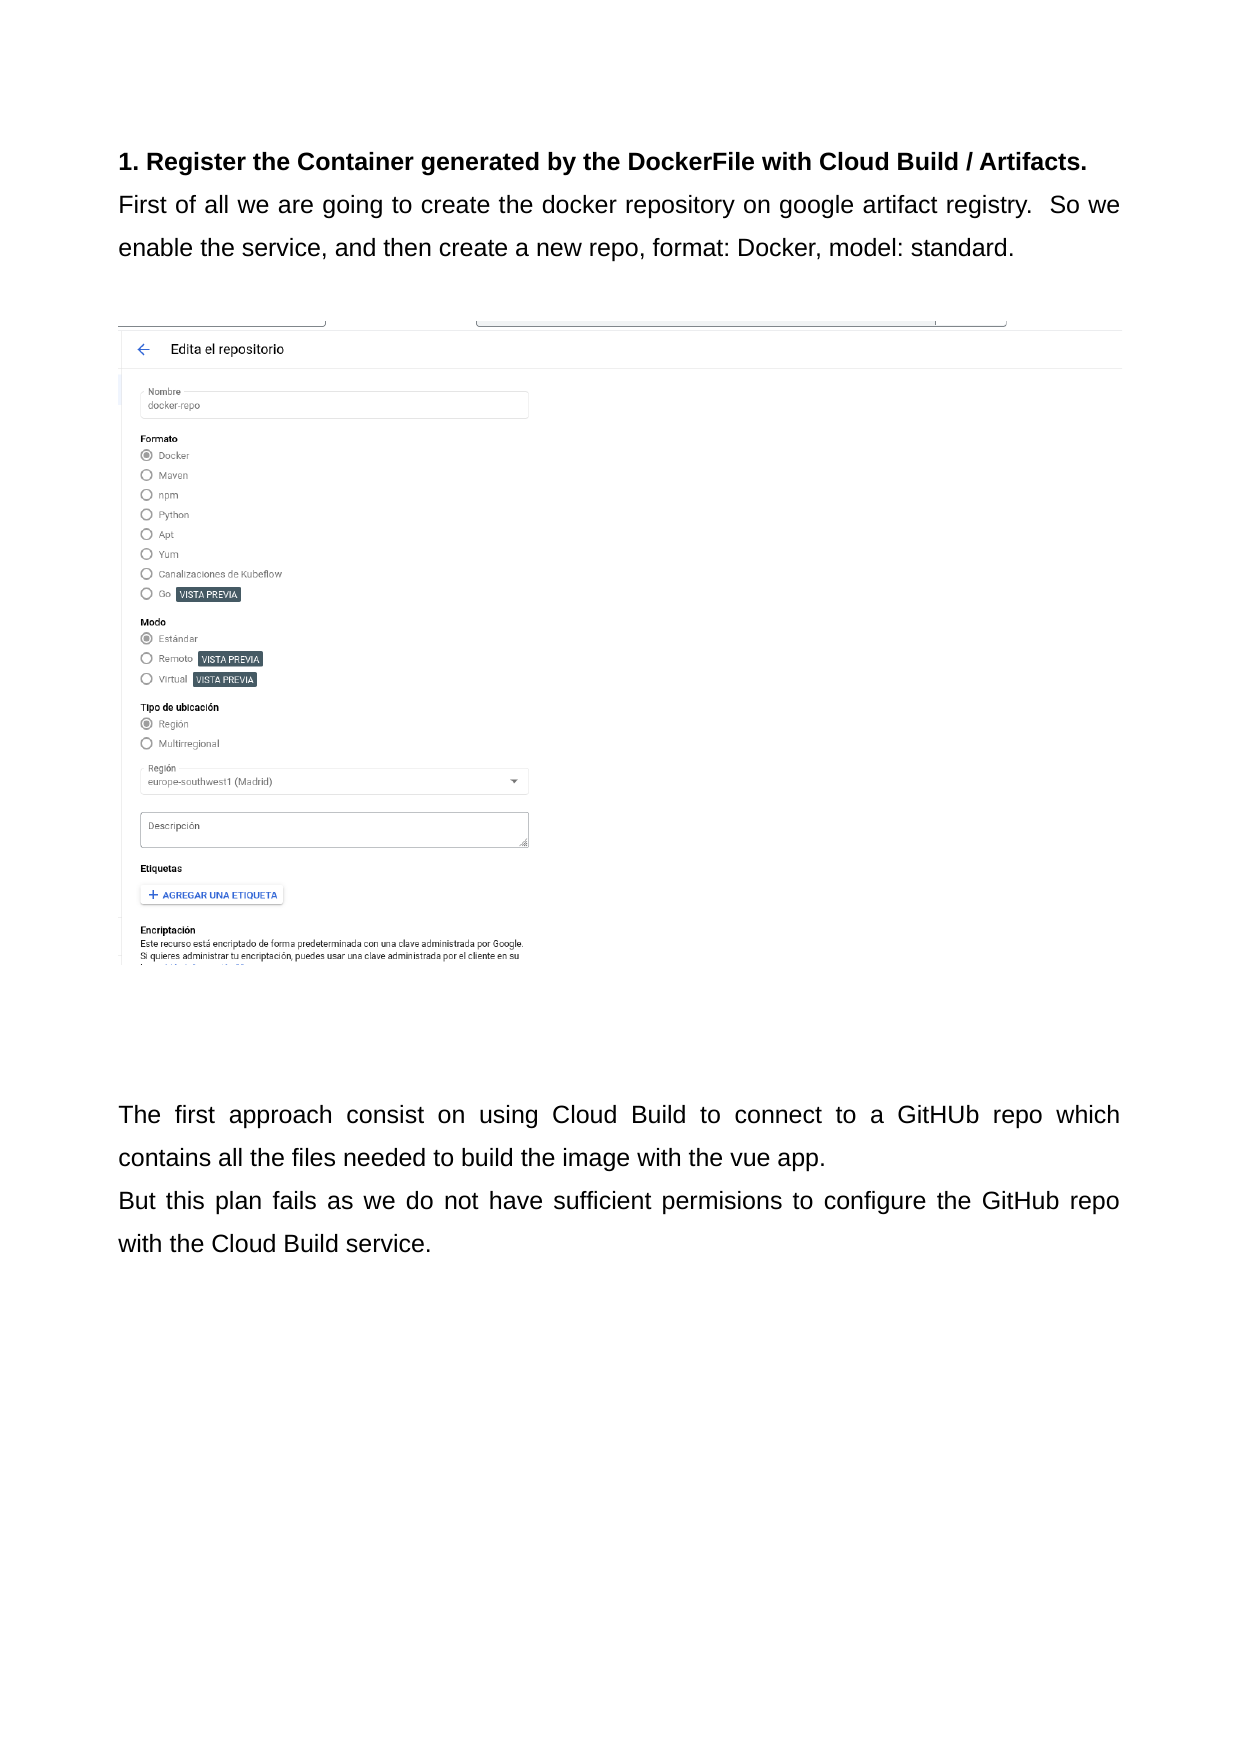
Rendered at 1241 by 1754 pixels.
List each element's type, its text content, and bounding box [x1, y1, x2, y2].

text First of all we are going to create the docker repository on google artifact registry. So we enable the service, and then create a new repo, format: Docker, model: standard. [118, 190, 1122, 262]
text 1. Register the Container generated by the DockerFile with Cloud Build / Artifacts. [118, 147, 1122, 176]
picture [118, 321, 1123, 965]
text But this plan fails as we do not have sufficient permisions to configure the GitHub repo with the Cloud Build service. [118, 1186, 1122, 1258]
text The first approach consist on using Cloud Build to connect to a GitHUb repo which contains all the files needed to build the image with the vue app. [118, 1100, 1122, 1172]
